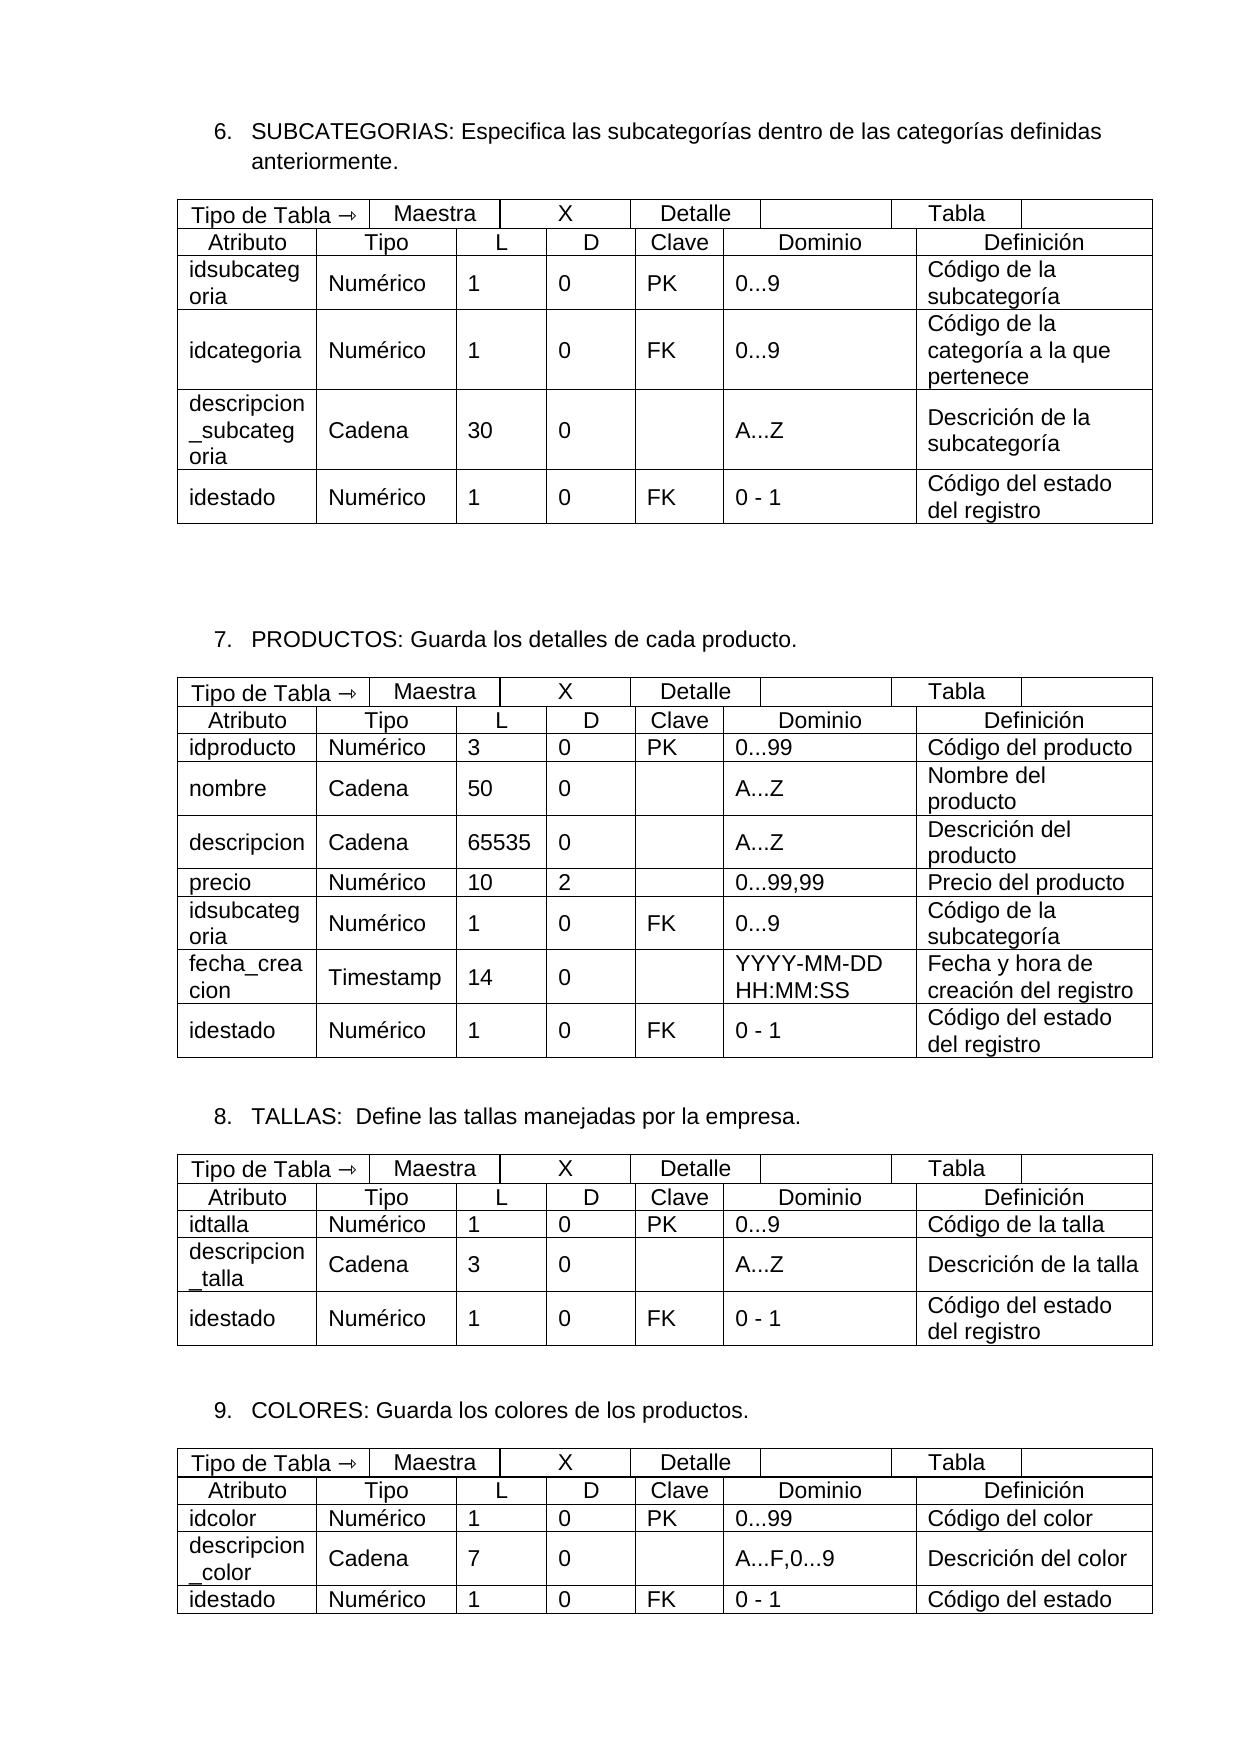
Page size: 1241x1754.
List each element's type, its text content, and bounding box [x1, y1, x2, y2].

table_cell 0...99 [724, 1505, 916, 1531]
table_header [1022, 1155, 1152, 1182]
table_cell Dominio [724, 229, 916, 255]
table_cell Fecha y hora de creación del registro [917, 950, 1152, 1003]
table_cell precio [178, 869, 316, 896]
table_header [1022, 1449, 1152, 1476]
table_cell Definición [917, 1478, 1152, 1504]
table_cell descripcion_subcategoria [178, 390, 316, 469]
table_header Maestra [370, 678, 499, 706]
table_cell Numérico [317, 1586, 456, 1612]
table_cell [636, 762, 723, 814]
table_cell Cadena [317, 390, 456, 469]
table_cell 7 [457, 1532, 546, 1585]
table_cell 0 [547, 1532, 635, 1585]
table_cell fecha_creacion [178, 950, 316, 1003]
table_cell idsubcategoria [178, 897, 316, 949]
table_cell 1 [457, 1211, 546, 1237]
table_cell Dominio [724, 1478, 916, 1504]
table_cell 1 [457, 897, 546, 949]
table_cell PK [636, 734, 723, 761]
table_cell FK [636, 1292, 723, 1345]
table_cell D [547, 707, 635, 733]
table_cell descripcion [178, 816, 316, 868]
table_header Detalle [631, 1449, 760, 1476]
table_header Tipo de Tabla ⇾ [178, 1449, 369, 1476]
table_cell Descrición del producto [917, 816, 1152, 868]
table_cell 0 [547, 1586, 635, 1612]
table_cell Numérico [317, 869, 456, 896]
list SUBCATEGORIAS: Especifica las subcategorías dentro de las categorías definidas anteriormente. [213, 118, 1152, 175]
table_cell 0 [547, 1211, 635, 1237]
table_cell Tipo [317, 1184, 456, 1210]
table_cell 10 [457, 869, 546, 896]
table_cell 3 [457, 734, 546, 761]
list COLORES: Guarda los colores de los productos. [213, 1397, 1152, 1423]
table_cell 1 [457, 1292, 546, 1345]
table_cell Código del estado del registro [917, 1292, 1152, 1345]
table_cell FK [636, 310, 723, 389]
table_cell Clave [636, 707, 723, 733]
table_cell A...Z [724, 762, 916, 814]
table_cell 14 [457, 950, 546, 1003]
table_header Tipo de Tabla ⇾ [178, 200, 369, 228]
table_header Detalle [631, 678, 760, 706]
table_cell Código del color [917, 1505, 1152, 1531]
table_cell Código del estado del registro [917, 470, 1152, 523]
table_cell 0...9 [724, 310, 916, 389]
table_cell Atributo [178, 707, 316, 733]
table_cell 0...99,99 [724, 869, 916, 896]
table_header [761, 200, 891, 228]
table_cell 0 [547, 1238, 635, 1291]
table_cell 0 [547, 1004, 635, 1057]
table_cell Código de la talla [917, 1211, 1152, 1237]
table_cell 50 [457, 762, 546, 814]
table_cell 0 - 1 [724, 1292, 916, 1345]
table_cell Tipo [317, 707, 456, 733]
table_cell 2 [547, 869, 635, 896]
table_cell Definición [917, 229, 1152, 255]
table_cell 0 [547, 950, 635, 1003]
table_cell Timestamp [317, 950, 456, 1003]
table_header Tabla [892, 678, 1021, 706]
table_cell Clave [636, 1478, 723, 1504]
table_header [1022, 678, 1152, 706]
table_cell idproducto [178, 734, 316, 761]
table_cell 30 [457, 390, 546, 469]
table_cell 65535 [457, 816, 546, 868]
table_cell nombre [178, 762, 316, 814]
table_cell descripcion_color [178, 1532, 316, 1585]
table_cell Numérico [317, 897, 456, 949]
table_cell [636, 1532, 723, 1585]
table_cell 0 [547, 470, 635, 523]
table_cell Tipo [317, 1478, 456, 1504]
table_cell 0 [547, 310, 635, 389]
table_cell Numérico [317, 1292, 456, 1345]
table_cell D [547, 1184, 635, 1210]
table_header [761, 1449, 891, 1476]
table_header X [501, 1155, 630, 1182]
table_cell Descrición de la subcategoría [917, 390, 1152, 469]
table_header Tipo de Tabla ⇾ [178, 678, 369, 706]
table_cell A...Z [724, 390, 916, 469]
table_cell 1 [457, 1505, 546, 1531]
table_header [761, 678, 891, 706]
table_cell Descrición de la talla [917, 1238, 1152, 1291]
table_cell FK [636, 897, 723, 949]
table_cell 0 [547, 762, 635, 814]
table_cell 0 - 1 [724, 1586, 916, 1612]
table_cell [636, 950, 723, 1003]
table_cell YYYY-MM-DD HH:MM:SS [724, 950, 916, 1003]
table_cell L [457, 1184, 546, 1210]
list PRODUCTOS: Guarda los detalles de cada producto. [213, 626, 1152, 653]
table_cell Cadena [317, 762, 456, 814]
table_cell PK [636, 1505, 723, 1531]
table_cell Atributo [178, 1478, 316, 1504]
table_cell PK [636, 1211, 723, 1237]
table_cell idestado [178, 1292, 316, 1345]
table_cell 1 [457, 310, 546, 389]
table_header [1022, 200, 1152, 228]
table_header Maestra [370, 1449, 499, 1476]
table_cell Cadena [317, 816, 456, 868]
table_cell 1 [457, 1586, 546, 1612]
table_cell Código de la subcategoría [917, 897, 1152, 949]
table_cell [636, 390, 723, 469]
table_cell FK [636, 1004, 723, 1057]
table_cell 0...99 [724, 734, 916, 761]
table_cell FK [636, 1586, 723, 1612]
table_cell 0 [547, 897, 635, 949]
table_header Tabla [892, 200, 1021, 228]
table_cell A...F,0...9 [724, 1532, 916, 1585]
table_cell Cadena [317, 1238, 456, 1291]
table_cell A...Z [724, 1238, 916, 1291]
table_cell Definición [917, 707, 1152, 733]
table_cell 0 [547, 256, 635, 309]
table_cell Clave [636, 1184, 723, 1210]
table_cell Numérico [317, 1505, 456, 1531]
table_cell idestado [178, 1004, 316, 1057]
table_header Maestra [370, 200, 499, 228]
list TALLAS: Define las tallas manejadas por la empresa. [213, 1103, 1152, 1129]
table_cell idtalla [178, 1211, 316, 1237]
table_cell Dominio [724, 1184, 916, 1210]
table_cell Código del estado del registro [917, 1004, 1152, 1057]
table_header Maestra [370, 1155, 499, 1182]
table_cell idcategoria [178, 310, 316, 389]
table_cell idcolor [178, 1505, 316, 1531]
table_cell PK [636, 256, 723, 309]
table_header Detalle [631, 200, 760, 228]
table_cell 0...9 [724, 256, 916, 309]
table_cell Definición [917, 1184, 1152, 1210]
table_cell D [547, 1478, 635, 1504]
table_cell Descrición del color [917, 1532, 1152, 1585]
table_cell 0 [547, 816, 635, 868]
table_cell Atributo [178, 229, 316, 255]
table_cell Numérico [317, 1211, 456, 1237]
table_cell Numérico [317, 256, 456, 309]
table_cell 0 [547, 1292, 635, 1345]
table_cell descripcion_talla [178, 1238, 316, 1291]
table_header Detalle [631, 1155, 760, 1182]
table_cell Numérico [317, 734, 456, 761]
table_cell 3 [457, 1238, 546, 1291]
table_header X [501, 200, 630, 228]
table_cell 1 [457, 1004, 546, 1057]
table_cell Numérico [317, 310, 456, 389]
table_cell A...Z [724, 816, 916, 868]
table_cell 1 [457, 256, 546, 309]
table_header [761, 1155, 891, 1182]
table_cell idestado [178, 1586, 316, 1612]
table_cell Numérico [317, 470, 456, 523]
table_cell 0 - 1 [724, 470, 916, 523]
table_cell Nombre del producto [917, 762, 1152, 814]
table_cell D [547, 229, 635, 255]
table_cell L [457, 707, 546, 733]
table_cell 0 [547, 1505, 635, 1531]
table_cell Código del estado [917, 1586, 1152, 1612]
table_header X [501, 678, 630, 706]
table_cell Clave [636, 229, 723, 255]
table_cell Cadena [317, 1532, 456, 1585]
table_header Tabla [892, 1155, 1021, 1182]
table_cell Código de la categoría a la que pertenece [917, 310, 1152, 389]
table_cell Código del producto [917, 734, 1152, 761]
table_cell [636, 869, 723, 896]
table_cell Dominio [724, 707, 916, 733]
table_cell 1 [457, 470, 546, 523]
table_cell FK [636, 470, 723, 523]
table_header Tabla [892, 1449, 1021, 1476]
table_cell [636, 816, 723, 868]
table_cell L [457, 1478, 546, 1504]
table_cell Precio del producto [917, 869, 1152, 896]
table_cell 0 [547, 734, 635, 761]
table_cell 0...9 [724, 1211, 916, 1237]
table_cell 0 [547, 390, 635, 469]
table_cell L [457, 229, 546, 255]
table_cell Atributo [178, 1184, 316, 1210]
table_header Tipo de Tabla ⇾ [178, 1155, 369, 1182]
table_cell Código de la subcategoría [917, 256, 1152, 309]
table_header X [501, 1449, 630, 1476]
table_cell idestado [178, 470, 316, 523]
table_cell idsubcategoria [178, 256, 316, 309]
table_cell Numérico [317, 1004, 456, 1057]
table_cell Tipo [317, 229, 456, 255]
table_cell 0 - 1 [724, 1004, 916, 1057]
table_cell 0...9 [724, 897, 916, 949]
table_cell [636, 1238, 723, 1291]
